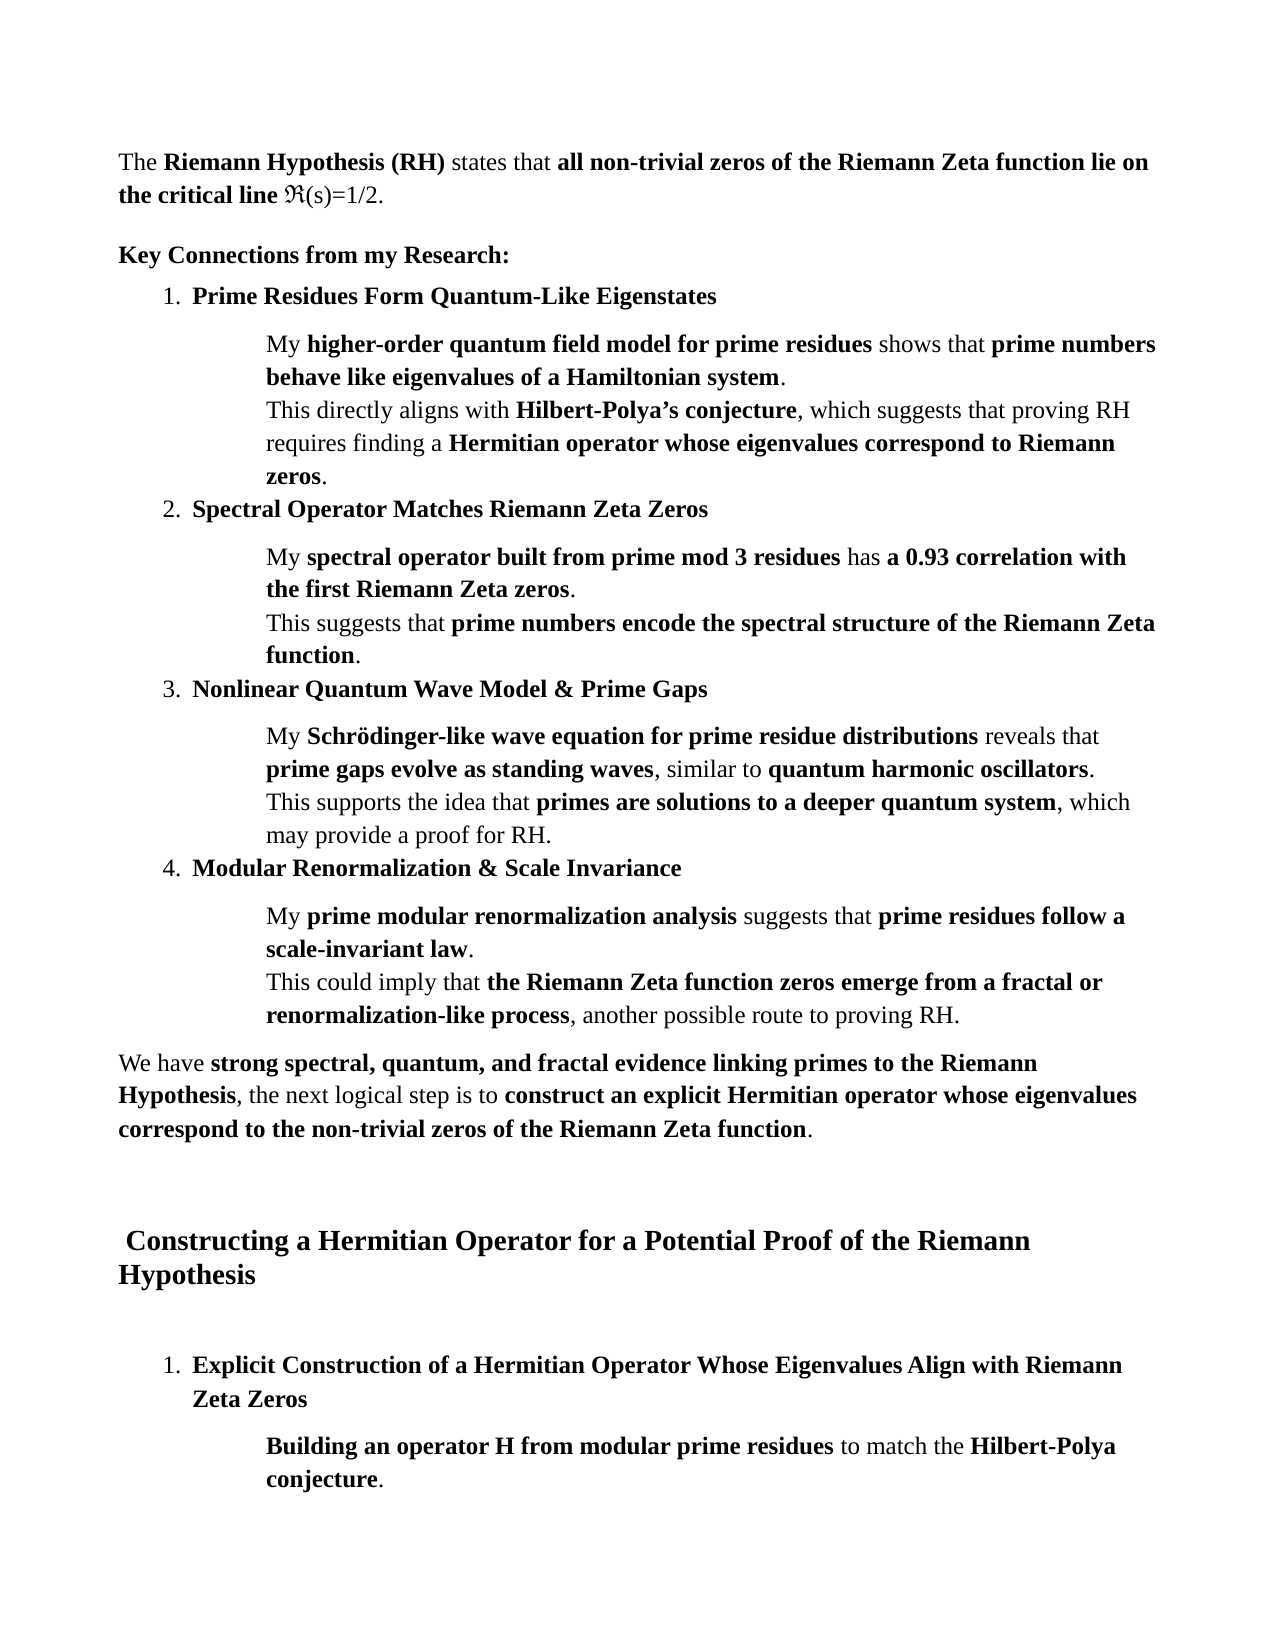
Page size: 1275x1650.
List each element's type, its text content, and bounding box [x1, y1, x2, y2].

list This supports the idea that primes are solutions to a deeper quantum system, which may provide a proof for RH. [236, 787, 1157, 849]
list Building an operator H from modular prime residues to match the Hilbert-Polya conjecture. [236, 1431, 1157, 1493]
list My prime modular renormalization analysis suggests that prime residues follow a scale-invariant law. [236, 901, 1157, 963]
list Explicit Construction of a Hermitian Operator Whose Eigenvalues Align with Riemann Zeta Zeros [162, 1351, 1157, 1412]
list Prime Residues Form Quantum-Like Eigenstates [162, 281, 1157, 310]
list Nonlinear Quantum Wave Model & Prime Gaps [162, 674, 1157, 702]
text We have strong spectral, quantum, and fractal evidence linking primes to the Riemann Hypothesis, the next logical step is to construct an explicit Hermitian operator whose eigenvalues correspond to the non-trivial zeros of the Riemann Zeta function. [118, 1048, 1157, 1142]
list Modular Renormalization & Scale Invariance [162, 853, 1157, 882]
subtitle Constructing a Hermitian Operator for a Potential Proof of the Riemann Hypothesis [118, 1223, 1157, 1291]
list This suggests that prime numbers encode the spectral structure of the Riemann Zeta function. [236, 608, 1157, 669]
list My spectral operator built from prime mod 3 residues has a 0.93 correlation with the first Riemann Zeta zeros. [236, 542, 1157, 603]
list My Schrödinger-like wave equation for prime residue distributions reveals that prime gaps evolve as standing waves, similar to quantum harmonic oscillators. [236, 721, 1157, 783]
list This directly aligns with Hilbert-Polya’s conjecture, which suggests that proving RH requires finding a Hermitian operator whose eigenvalues correspond to Riemann zeros. [236, 395, 1157, 490]
text The Riemann Hypothesis (RH) states that all non-trivial zeros of the Riemann Zeta function lie on the critical line ℜ(s)=1/2. [118, 147, 1157, 209]
list My higher-order quantum field model for prime residues shows that prime numbers behave like eigenvalues of a Hamiltonian system. [236, 329, 1157, 391]
list This could imply that the Riemann Zeta function zeros emerge from a fractal or renormalization-like process, another possible route to proving RH. [236, 967, 1157, 1029]
subtitle Key Connections from my Research: [118, 240, 1157, 269]
list Spectral Operator Matches Riemann Zeta Zeros [162, 494, 1157, 523]
